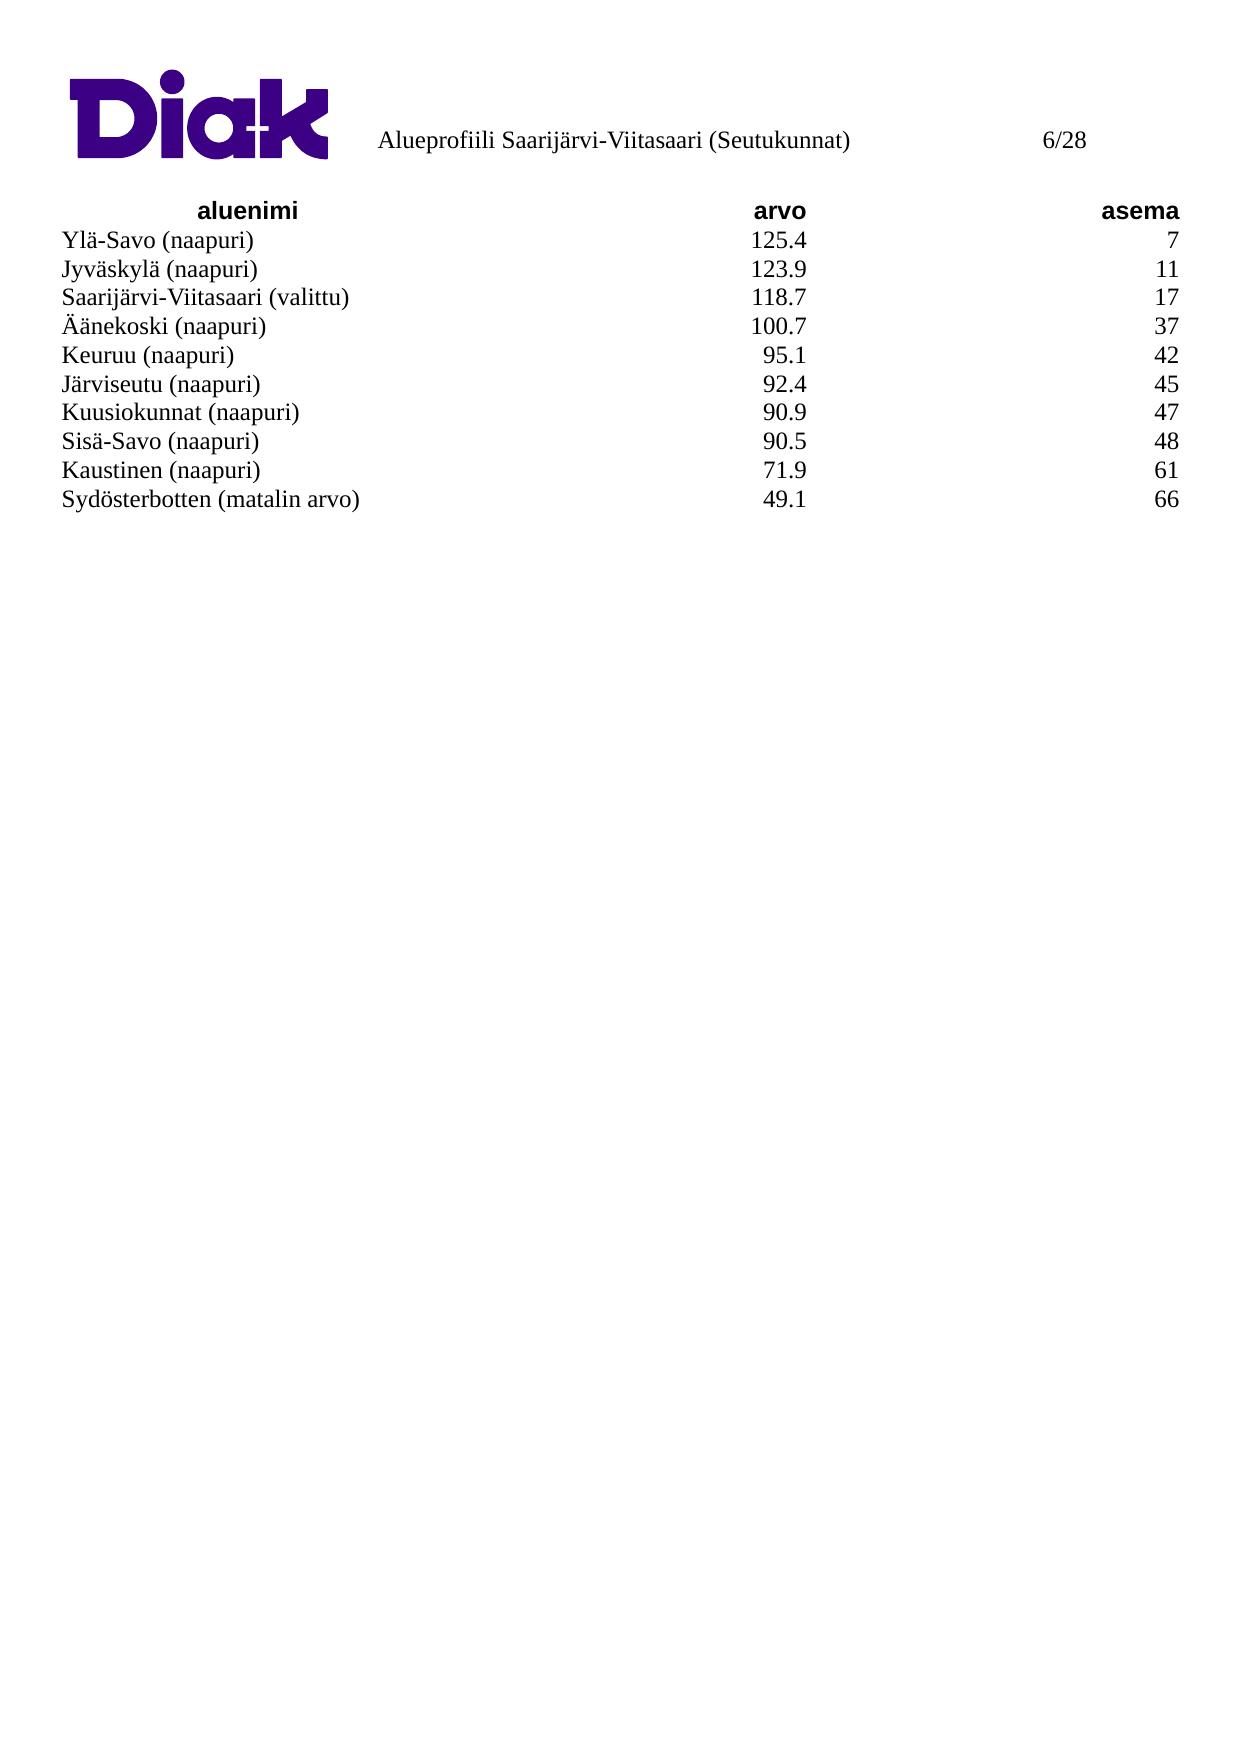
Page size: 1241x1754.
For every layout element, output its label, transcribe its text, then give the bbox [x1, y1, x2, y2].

table_cell 7 [806, 225, 1179, 254]
table_cell 100.7 [434, 311, 806, 340]
table_cell Sisä-Savo (naapuri) [61, 426, 434, 455]
table_cell 118.7 [434, 283, 806, 311]
table_cell 92.4 [434, 369, 806, 397]
table_header aluenimi [61, 196, 434, 225]
table_cell Saarijärvi-Viitasaari (valittu) [61, 283, 434, 311]
table_cell 125.4 [434, 225, 806, 254]
table_cell 123.9 [434, 254, 806, 282]
table_cell 45 [806, 369, 1179, 397]
table_cell 11 [806, 254, 1179, 282]
table_cell Äänekoski (naapuri) [61, 311, 434, 340]
table_cell 90.5 [434, 426, 806, 455]
table_cell 48 [806, 426, 1179, 455]
table_cell 71.9 [434, 455, 806, 484]
table_cell 17 [806, 283, 1179, 311]
table_cell Jyväskylä (naapuri) [61, 254, 434, 282]
table_cell 95.1 [434, 340, 806, 369]
table_cell Kaustinen (naapuri) [61, 455, 434, 484]
table_cell Sydösterbotten (matalin arvo) [61, 484, 434, 512]
table_cell 90.9 [434, 398, 806, 426]
table_cell 42 [806, 340, 1179, 369]
table_cell 47 [806, 398, 1179, 426]
table_cell 37 [806, 311, 1179, 340]
table_header asema [806, 196, 1179, 225]
table_cell Ylä-Savo (naapuri) [61, 225, 434, 254]
table_cell 61 [806, 455, 1179, 484]
table_header arvo [434, 196, 806, 225]
table_cell 49.1 [434, 484, 806, 512]
table_cell Kuusiokunnat (naapuri) [61, 398, 434, 426]
table_cell Järviseutu (naapuri) [61, 369, 434, 397]
table_cell Keuruu (naapuri) [61, 340, 434, 369]
table_cell 66 [806, 484, 1179, 512]
